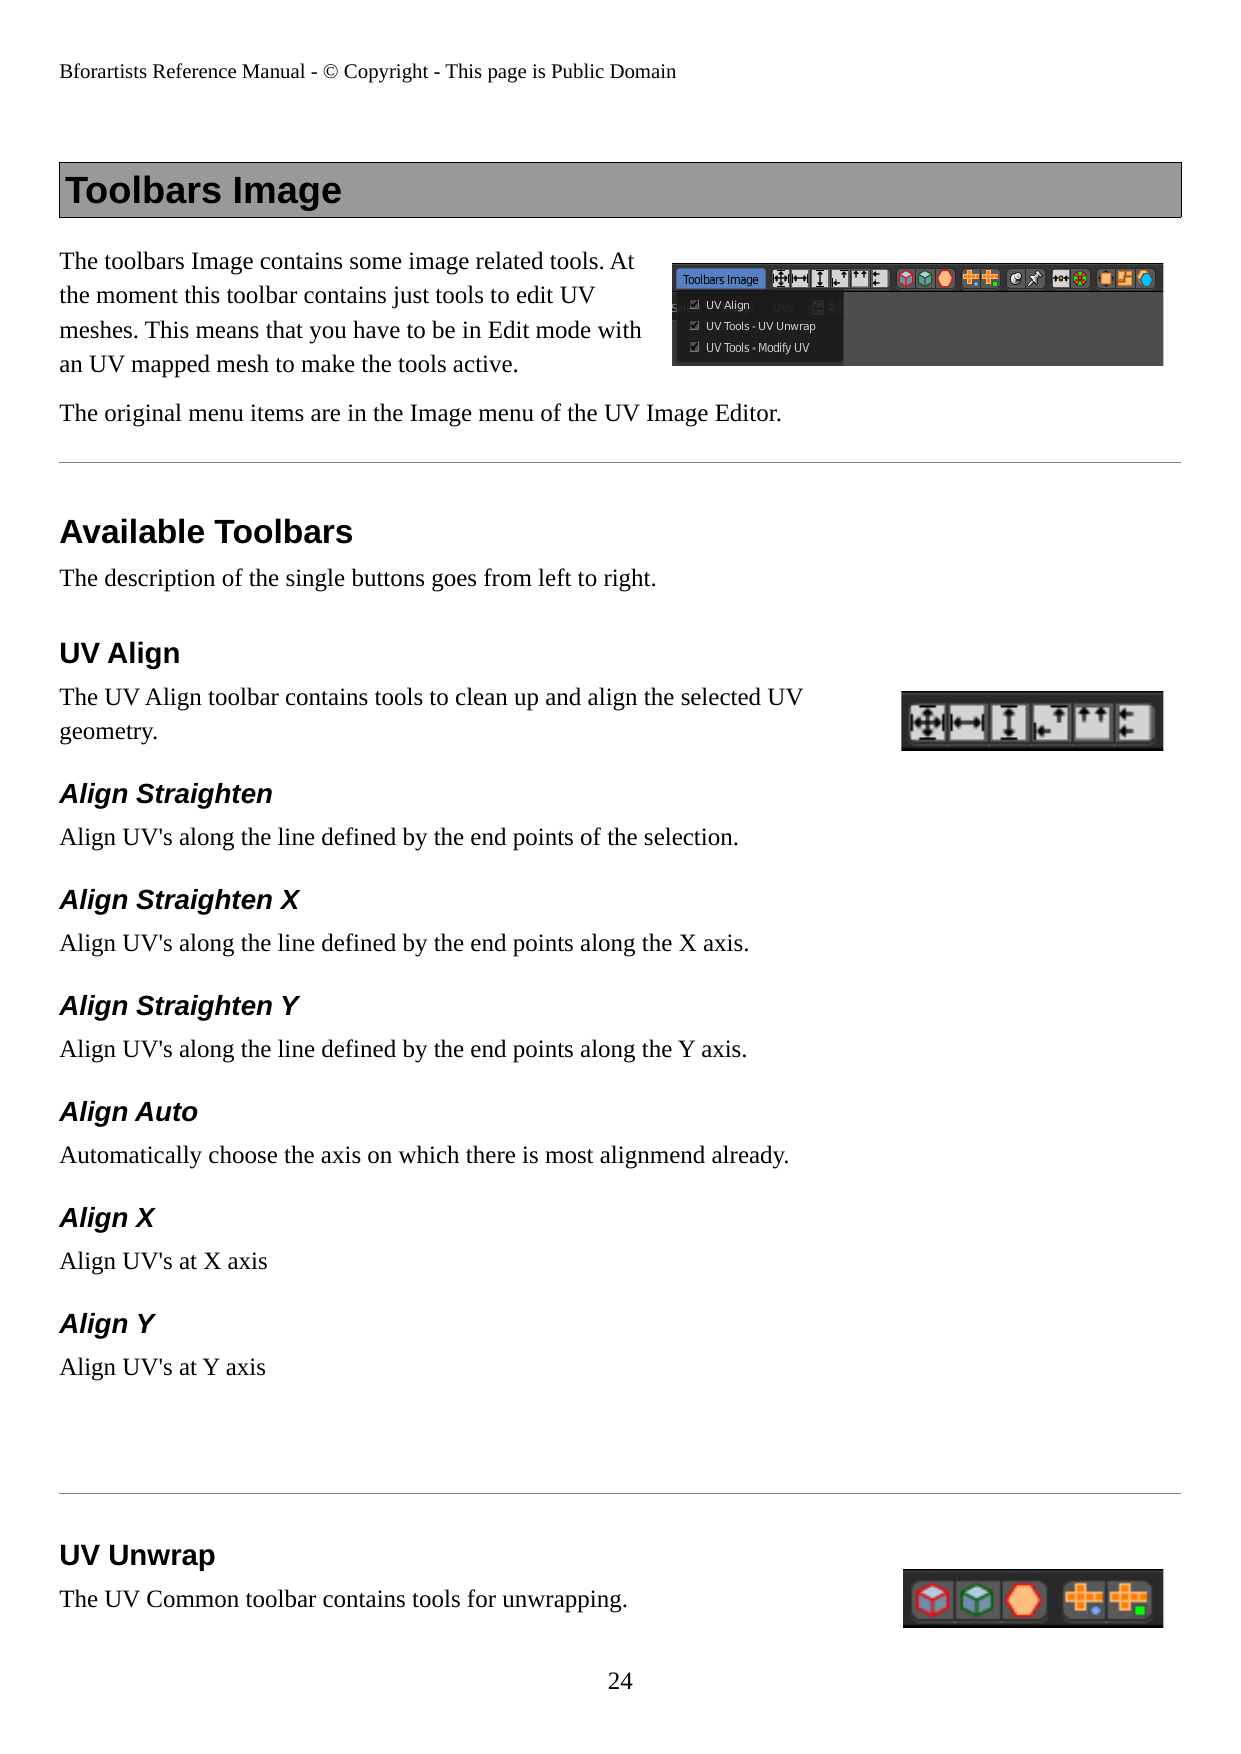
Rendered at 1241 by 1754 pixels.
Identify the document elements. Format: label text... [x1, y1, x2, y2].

text The toolbars Image contains some image related tools. At the moment this toolbar contains just tools to edit UV meshes. This means that you have to be in Edit mode with an UV mapped mesh to make the tools active. [59, 246, 1181, 378]
text The original menu items are in the Image menu of the UV Image Editor. [59, 398, 1181, 427]
picture [903, 1569, 1164, 1628]
subtitle Align X [59, 1202, 1181, 1233]
subtitle Align Auto [59, 1096, 1181, 1127]
text Align UV's at X axis [59, 1246, 1181, 1275]
text The UV Common toolbar contains tools for unwrapping. [59, 1584, 903, 1612]
picture [901, 691, 1164, 751]
subtitle Align Straighten X [59, 884, 1181, 916]
table_header Toolbars Image [60, 163, 1181, 217]
picture [672, 263, 1164, 366]
subtitle UV Align [59, 636, 1181, 669]
subtitle Align Straighten Y [59, 990, 1181, 1022]
text The UV Align toolbar contains tools to clean up and align the selected UV geometry. [59, 682, 1181, 745]
subtitle Align Straighten [59, 778, 1181, 810]
text Align UV's along the line defined by the end points along the X axis. [59, 928, 1181, 957]
subtitle Align Y [59, 1307, 1181, 1339]
subtitle UV Unwrap [59, 1537, 1181, 1571]
subtitle Available Toolbars [59, 512, 1181, 551]
text The description of the single buttons goes from left to right. [59, 563, 1181, 592]
text Align UV's at Y axis [59, 1352, 1181, 1381]
text Align UV's along the line defined by the end points of the selection. [59, 822, 1181, 851]
text Automatically choose the axis on which there is most alignmend already. [59, 1140, 1181, 1169]
text Align UV's along the line defined by the end points along the Y axis. [59, 1034, 1181, 1063]
